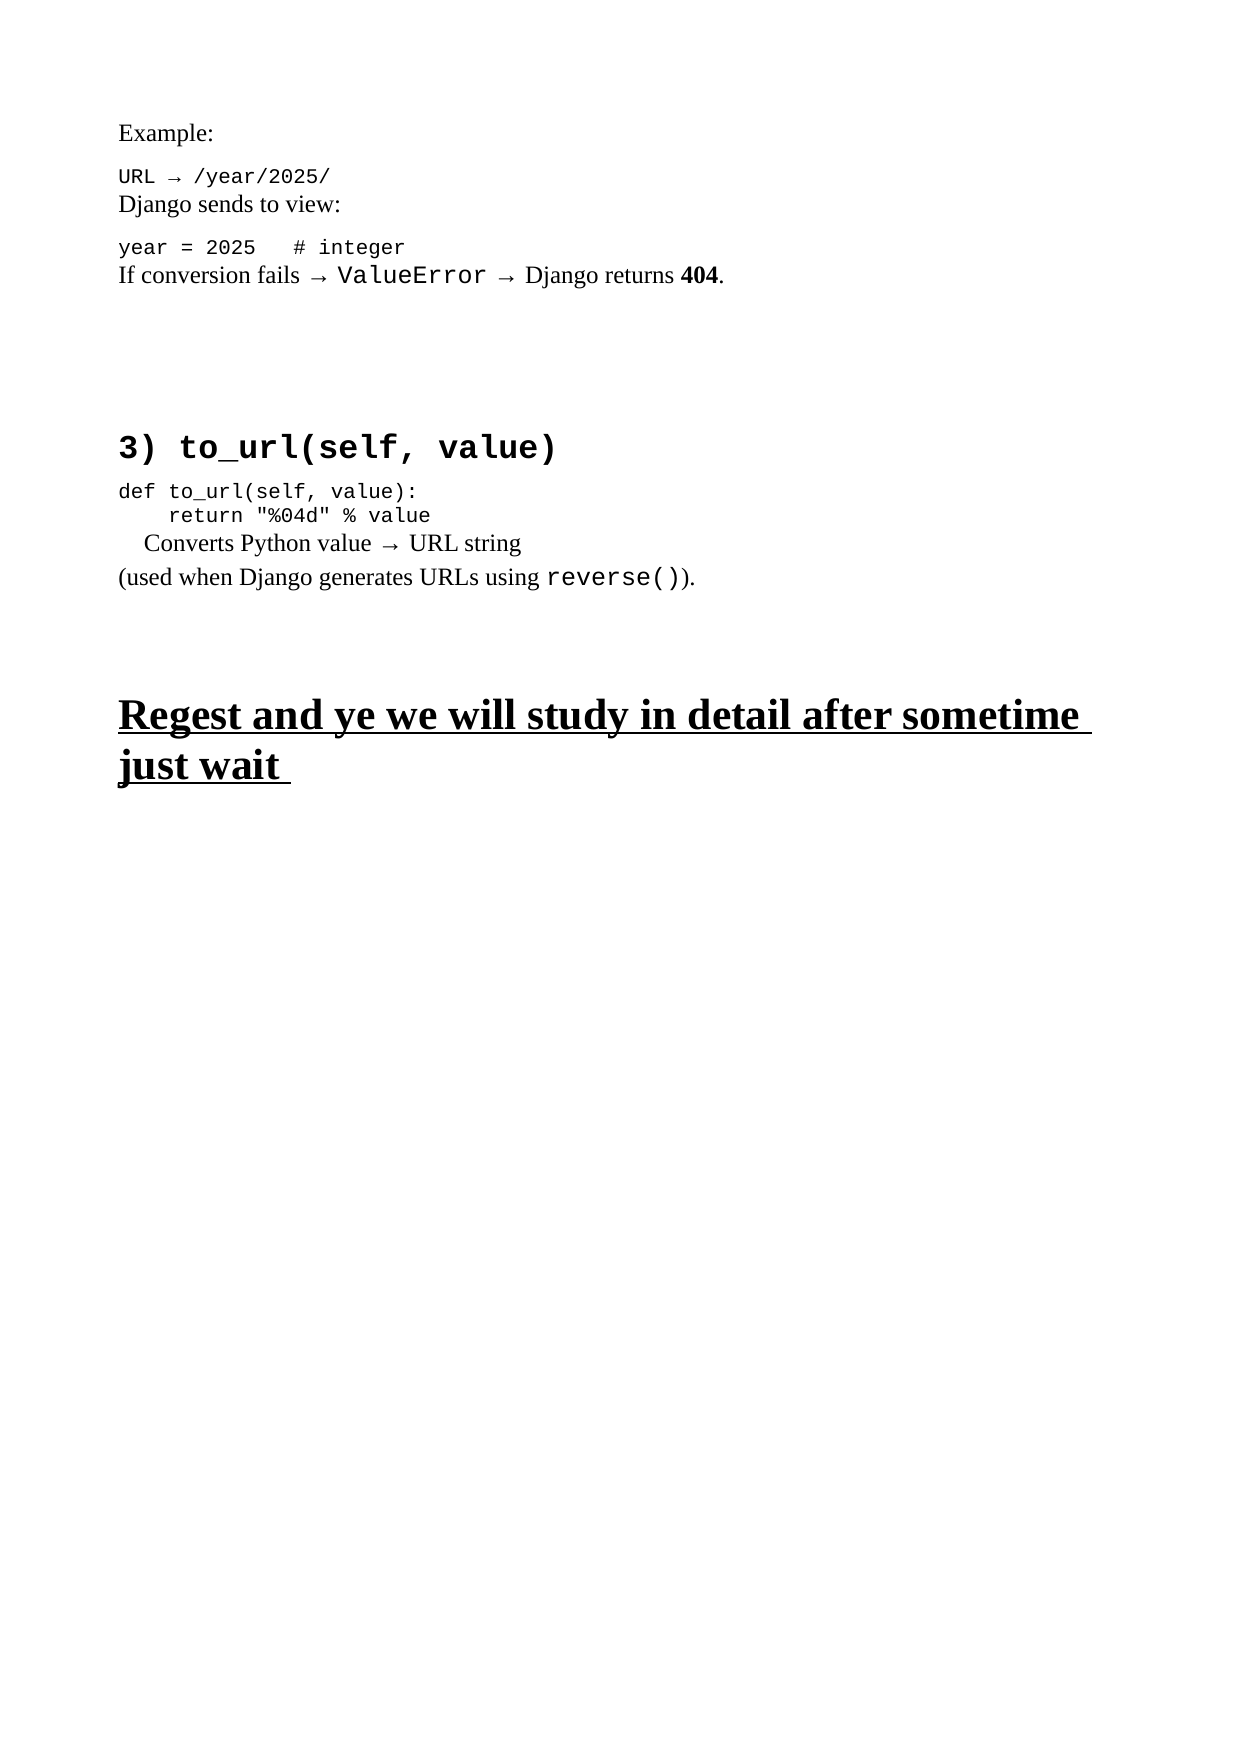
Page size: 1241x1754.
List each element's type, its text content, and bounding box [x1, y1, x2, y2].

text def to_url(self, value): [118, 481, 1122, 505]
text return "%04d" % value [118, 505, 1122, 528]
text Django sends to view: [118, 189, 1122, 218]
text Example: [118, 118, 1122, 147]
text ✅ Converts Python value → URL string (used when Django generates URLs using reverse()). [118, 528, 1122, 592]
subtitle 3) to_url(self, value) [118, 431, 1122, 469]
text URL → /year/2025/ [118, 166, 1122, 189]
text Regest and ye we will study in detail after sometime just wait [118, 688, 1122, 789]
text year = 2025 # integer [118, 237, 1122, 261]
text If conversion fails → ValueError → Django returns 404. [118, 261, 1122, 291]
